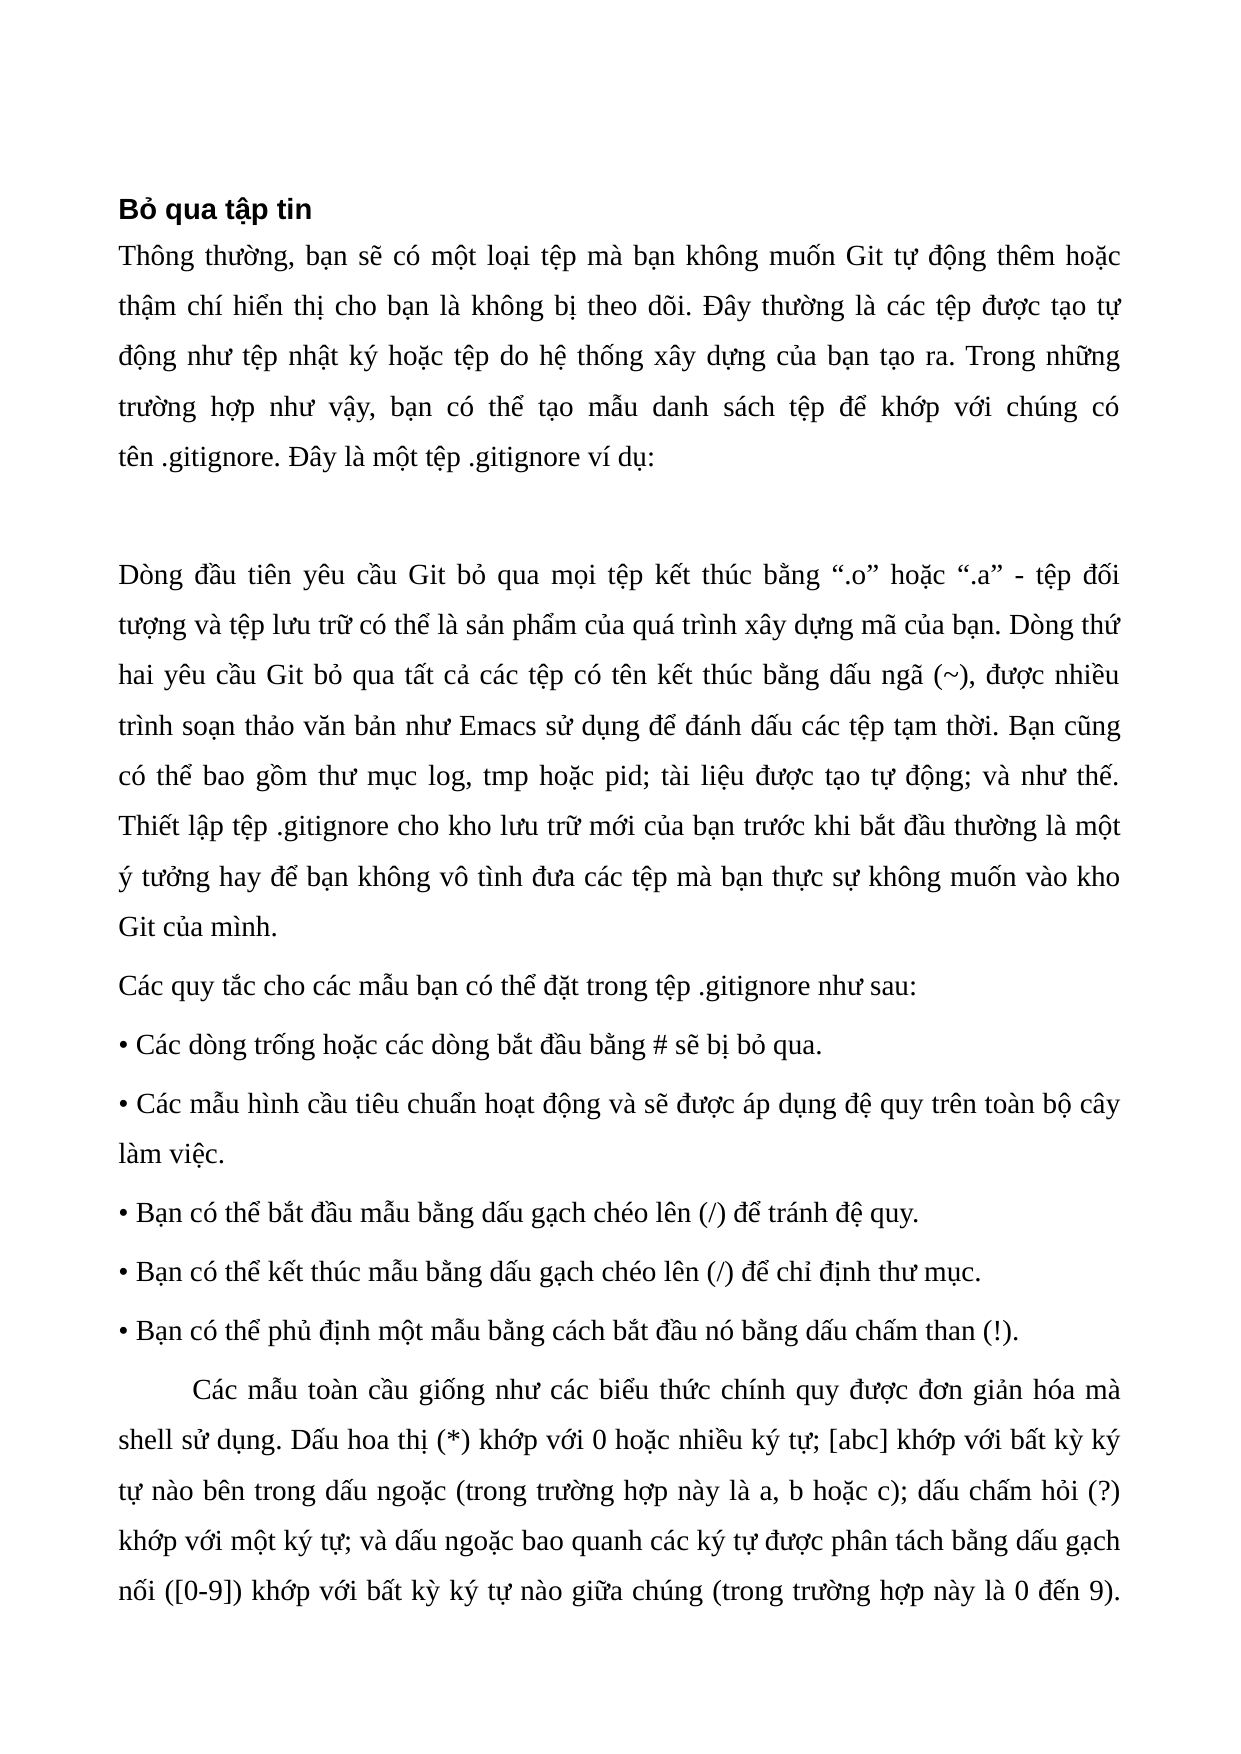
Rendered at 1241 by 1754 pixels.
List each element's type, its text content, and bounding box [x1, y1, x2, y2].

text • Bạn có thể kết thúc mẫu bằng dấu gạch chéo lên (/) để chỉ định thư mục. [118, 1254, 1122, 1288]
text • Các mẫu hình cầu tiêu chuẩn hoạt động và sẽ được áp dụng đệ quy trên toàn bộ cây làm việc. [118, 1086, 1122, 1170]
text Thông thường, bạn sẽ có một loại tệp mà bạn không muốn Git tự động thêm hoặc thậm chí hiển thị cho bạn là không bị theo dõi. Đây thường là các tệp được tạo tự động như tệp nhật ký hoặc tệp do hệ thống xây dựng của bạn tạo ra. Trong những trường hợp như vậy, bạn có thể tạo mẫu danh sách tệp để khớp với chúng có tên .gitignore. Đây là một tệp .gitignore ví dụ: [118, 238, 1122, 472]
text Dòng đầu tiên yêu cầu Git bỏ qua mọi tệp kết thúc bằng “.o” hoặc “.a” - tệp đối tượng và tệp lưu trữ có thể là sản phẩm của quá trình xây dựng mã của bạn. Dòng thứ hai yêu cầu Git bỏ qua tất cả các tệp có tên kết thúc bằng dấu ngã (~), được nhiều trình soạn thảo văn bản như Emacs sử dụng để đánh dấu các tệp tạm thời. Bạn cũng có thể bao gồm thư mục log, tmp hoặc pid; tài liệu được tạo tự động; và như thế. Thiết lập tệp .gitignore cho kho lưu trữ mới của bạn trước khi bắt đầu thường là một ý tưởng hay để bạn không vô tình đưa các tệp mà bạn thực sự không muốn vào kho Git của mình. [118, 557, 1122, 943]
text • Bạn có thể phủ định một mẫu bằng cách bắt đầu nó bằng dấu chấm than (!). [118, 1313, 1122, 1347]
text Các quy tắc cho các mẫu bạn có thể đặt trong tệp .gitignore như sau: [118, 968, 1122, 1002]
text • Các dòng trống hoặc các dòng bắt đầu bằng # sẽ bị bỏ qua. [118, 1027, 1122, 1061]
subtitle Bỏ qua tập tin [118, 192, 1122, 225]
text Các mẫu toàn cầu giống như các biểu thức chính quy được đơn giản hóa mà shell sử dụng. Dấu hoa thị (*) khớp với 0 hoặc nhiều ký tự; [abc] khớp với bất kỳ ký tự nào bên trong dấu ngoặc (trong trường hợp này là a, b hoặc c); dấu chấm hỏi (?) khớp với một ký tự; và dấu ngoặc bao quanh các ký tự được phân tách bằng dấu gạch nối ([0-9]) khớp với bất kỳ ký tự nào giữa chúng (trong trường hợp này là 0 đến 9). [118, 1372, 1122, 1607]
text • Bạn có thể bắt đầu mẫu bằng dấu gạch chéo lên (/) để tránh đệ quy. [118, 1195, 1122, 1229]
